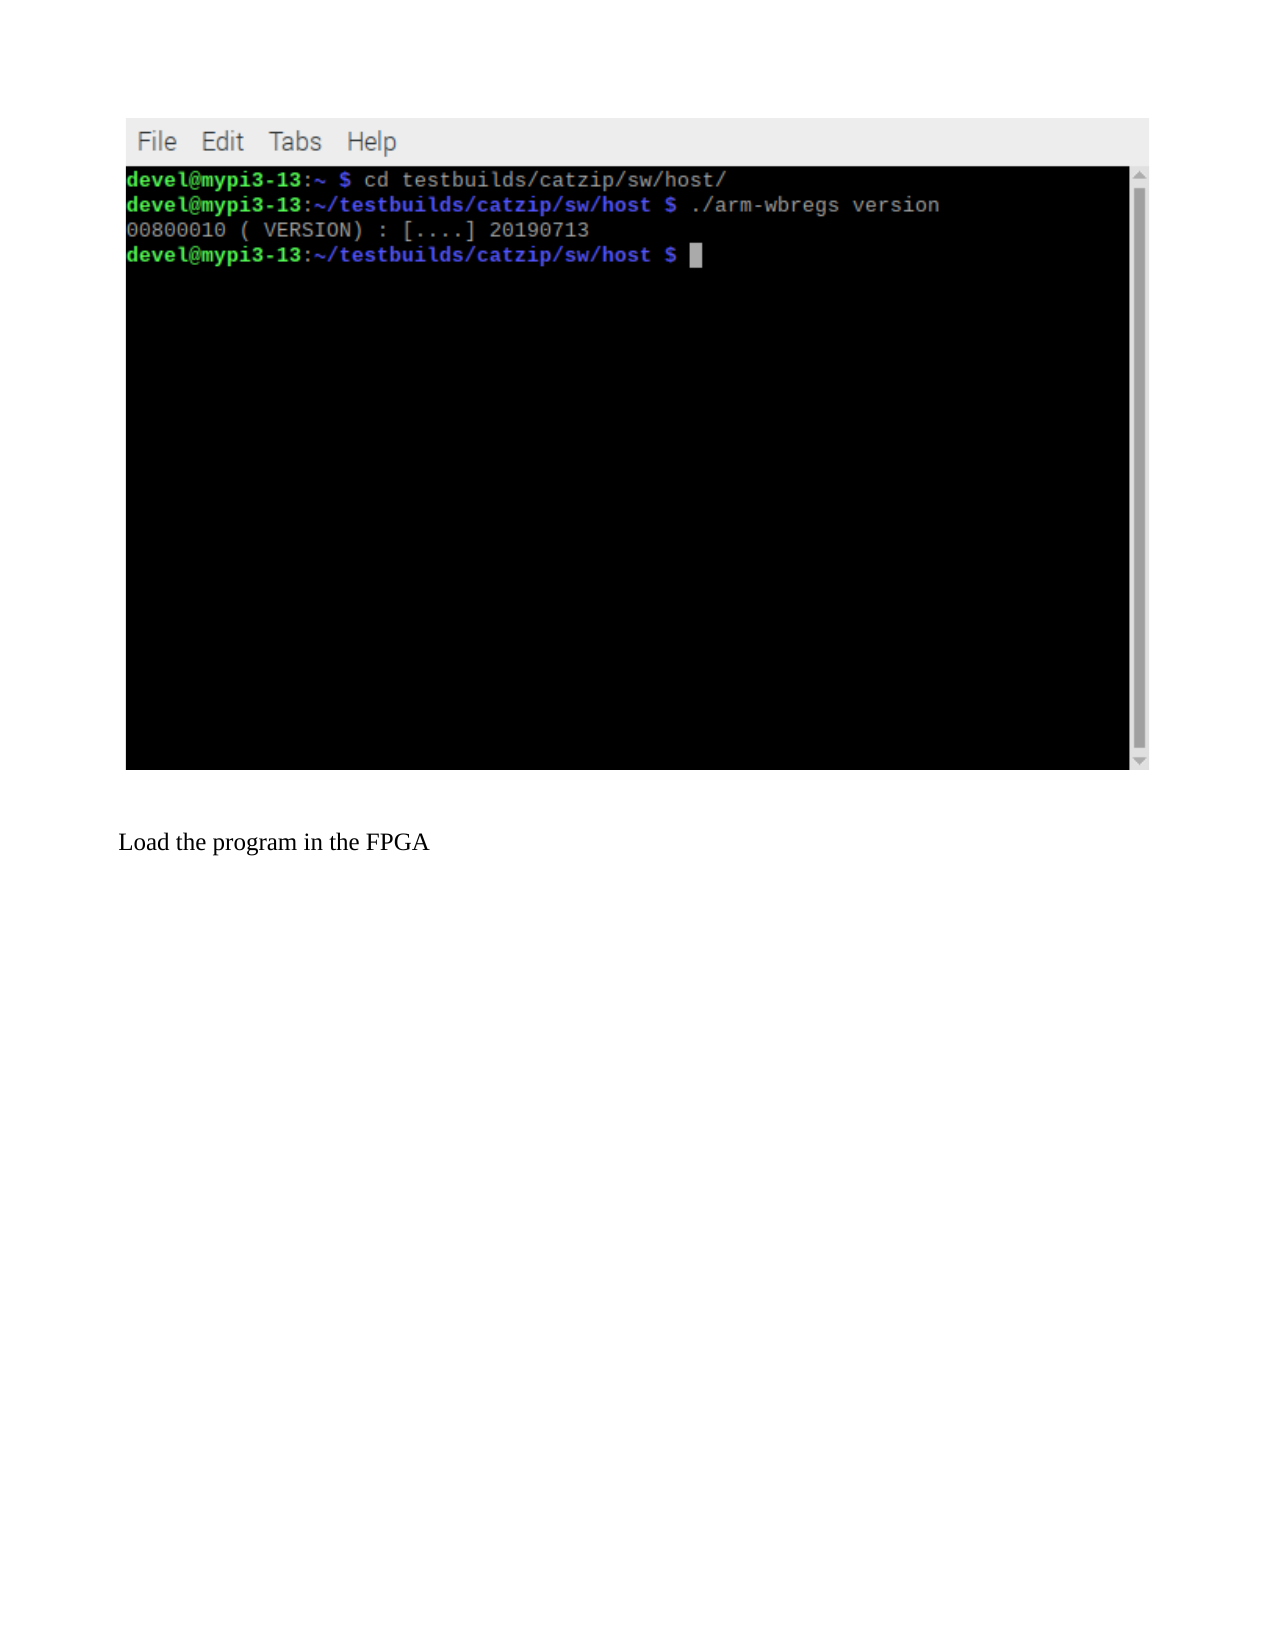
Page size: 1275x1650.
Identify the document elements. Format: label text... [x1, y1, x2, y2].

text Load the program in the FPGA [118, 827, 1157, 856]
picture [125, 118, 1150, 770]
